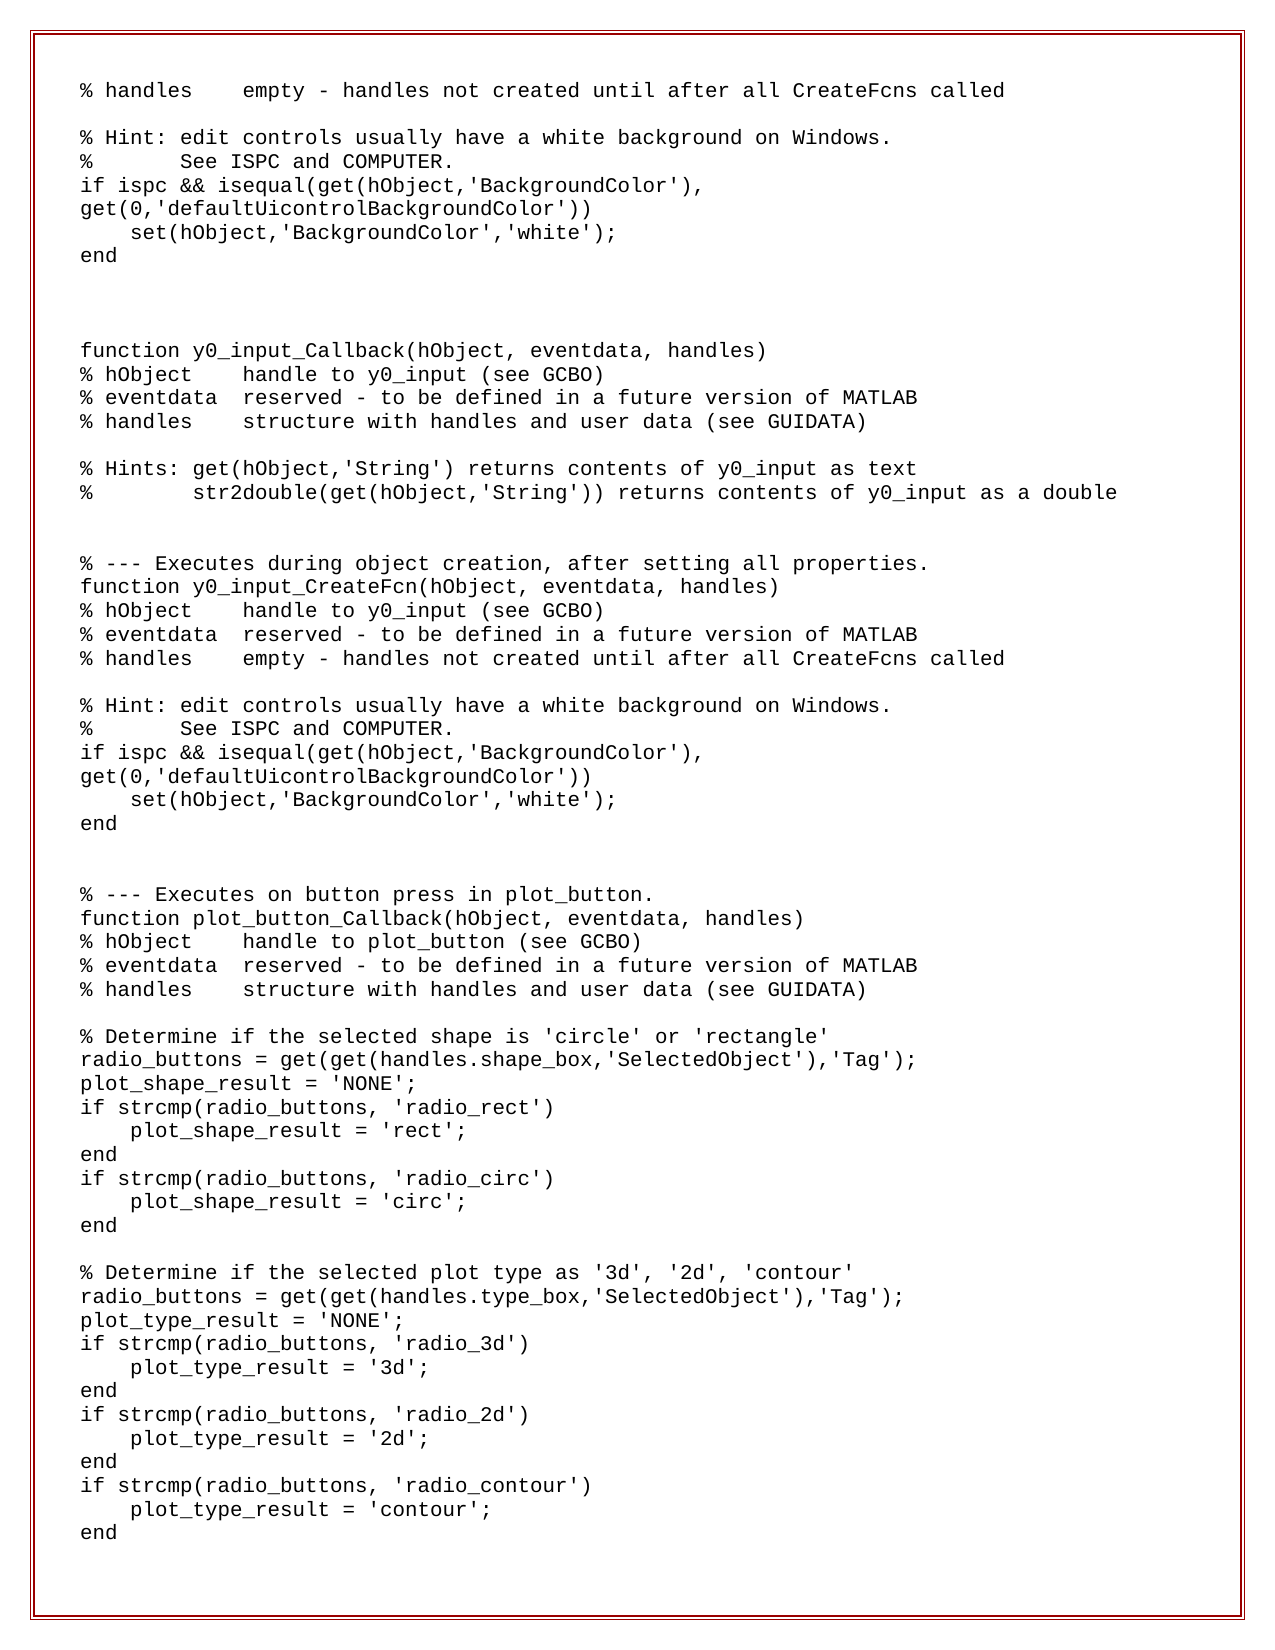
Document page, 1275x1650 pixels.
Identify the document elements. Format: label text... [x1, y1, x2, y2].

text % hObject handle to plot_button (see GCBO) [80, 931, 1195, 955]
text % handles structure with handles and user data (see GUIDATA) [80, 978, 1195, 1002]
text if strcmp(radio_buttons, 'radio_circ') [80, 1168, 1195, 1191]
text % Determine if the selected plot type as '3d', '2d', 'contour' [80, 1262, 1195, 1286]
text plot_type_result = 'contour'; [80, 1499, 1195, 1522]
text % --- Executes on button press in plot_button. [80, 884, 1195, 908]
text end [80, 1144, 1195, 1168]
text % hObject handle to y0_input (see GCBO) [80, 364, 1195, 387]
text end [80, 1451, 1195, 1475]
text plot_shape_result = 'rect'; [80, 1120, 1195, 1144]
text if ispc && isequal(get(hObject,'BackgroundColor'), get(0,'defaultUicontrolBackgroundColor')) [80, 742, 1195, 789]
text % See ISPC and COMPUTER. [80, 151, 1195, 174]
text end [80, 1522, 1195, 1546]
text if strcmp(radio_buttons, 'radio_rect') [80, 1097, 1195, 1120]
text % Hints: get(hObject,'String') returns contents of y0_input as text [80, 458, 1195, 482]
text % handles structure with handles and user data (see GUIDATA) [80, 411, 1195, 435]
text % See ISPC and COMPUTER. [80, 718, 1195, 742]
text % Determine if the selected shape is 'circle' or 'rectangle' [80, 1026, 1195, 1049]
text % eventdata reserved - to be defined in a future version of MATLAB [80, 624, 1195, 647]
text if strcmp(radio_buttons, 'radio_3d') [80, 1333, 1195, 1357]
text % str2double(get(hObject,'String')) returns contents of y0_input as a double [80, 482, 1195, 506]
text plot_type_result = 'NONE'; [80, 1309, 1195, 1333]
text % handles empty - handles not created until after all CreateFcns called [80, 80, 1195, 104]
text % Hint: edit controls usually have a white background on Windows. [80, 695, 1195, 718]
text % eventdata reserved - to be defined in a future version of MATLAB [80, 955, 1195, 978]
text % hObject handle to y0_input (see GCBO) [80, 600, 1195, 624]
text radio_buttons = get(get(handles.shape_box,'SelectedObject'),'Tag'); [80, 1049, 1195, 1073]
text set(hObject,'BackgroundColor','white'); [80, 222, 1195, 246]
text end [80, 1381, 1195, 1404]
text plot_type_result = '3d'; [80, 1357, 1195, 1381]
text function y0_input_CreateFcn(hObject, eventdata, handles) [80, 577, 1195, 600]
text % eventdata reserved - to be defined in a future version of MATLAB [80, 387, 1195, 411]
text end [80, 813, 1195, 837]
text if strcmp(radio_buttons, 'radio_2d') [80, 1404, 1195, 1428]
text function y0_input_Callback(hObject, eventdata, handles) [80, 340, 1195, 364]
text plot_type_result = '2d'; [80, 1428, 1195, 1451]
text if ispc && isequal(get(hObject,'BackgroundColor'), get(0,'defaultUicontrolBackgroundColor')) [80, 174, 1195, 222]
text % handles empty - handles not created until after all CreateFcns called [80, 647, 1195, 671]
text radio_buttons = get(get(handles.type_box,'SelectedObject'),'Tag'); [80, 1286, 1195, 1309]
text % Hint: edit controls usually have a white background on Windows. [80, 127, 1195, 151]
text end [80, 1215, 1195, 1239]
text plot_shape_result = 'NONE'; [80, 1073, 1195, 1097]
text plot_shape_result = 'circ'; [80, 1191, 1195, 1215]
text if strcmp(radio_buttons, 'radio_contour') [80, 1475, 1195, 1499]
text end [80, 246, 1195, 269]
text function plot_button_Callback(hObject, eventdata, handles) [80, 908, 1195, 931]
text % --- Executes during object creation, after setting all properties. [80, 553, 1195, 577]
text set(hObject,'BackgroundColor','white'); [80, 789, 1195, 813]
